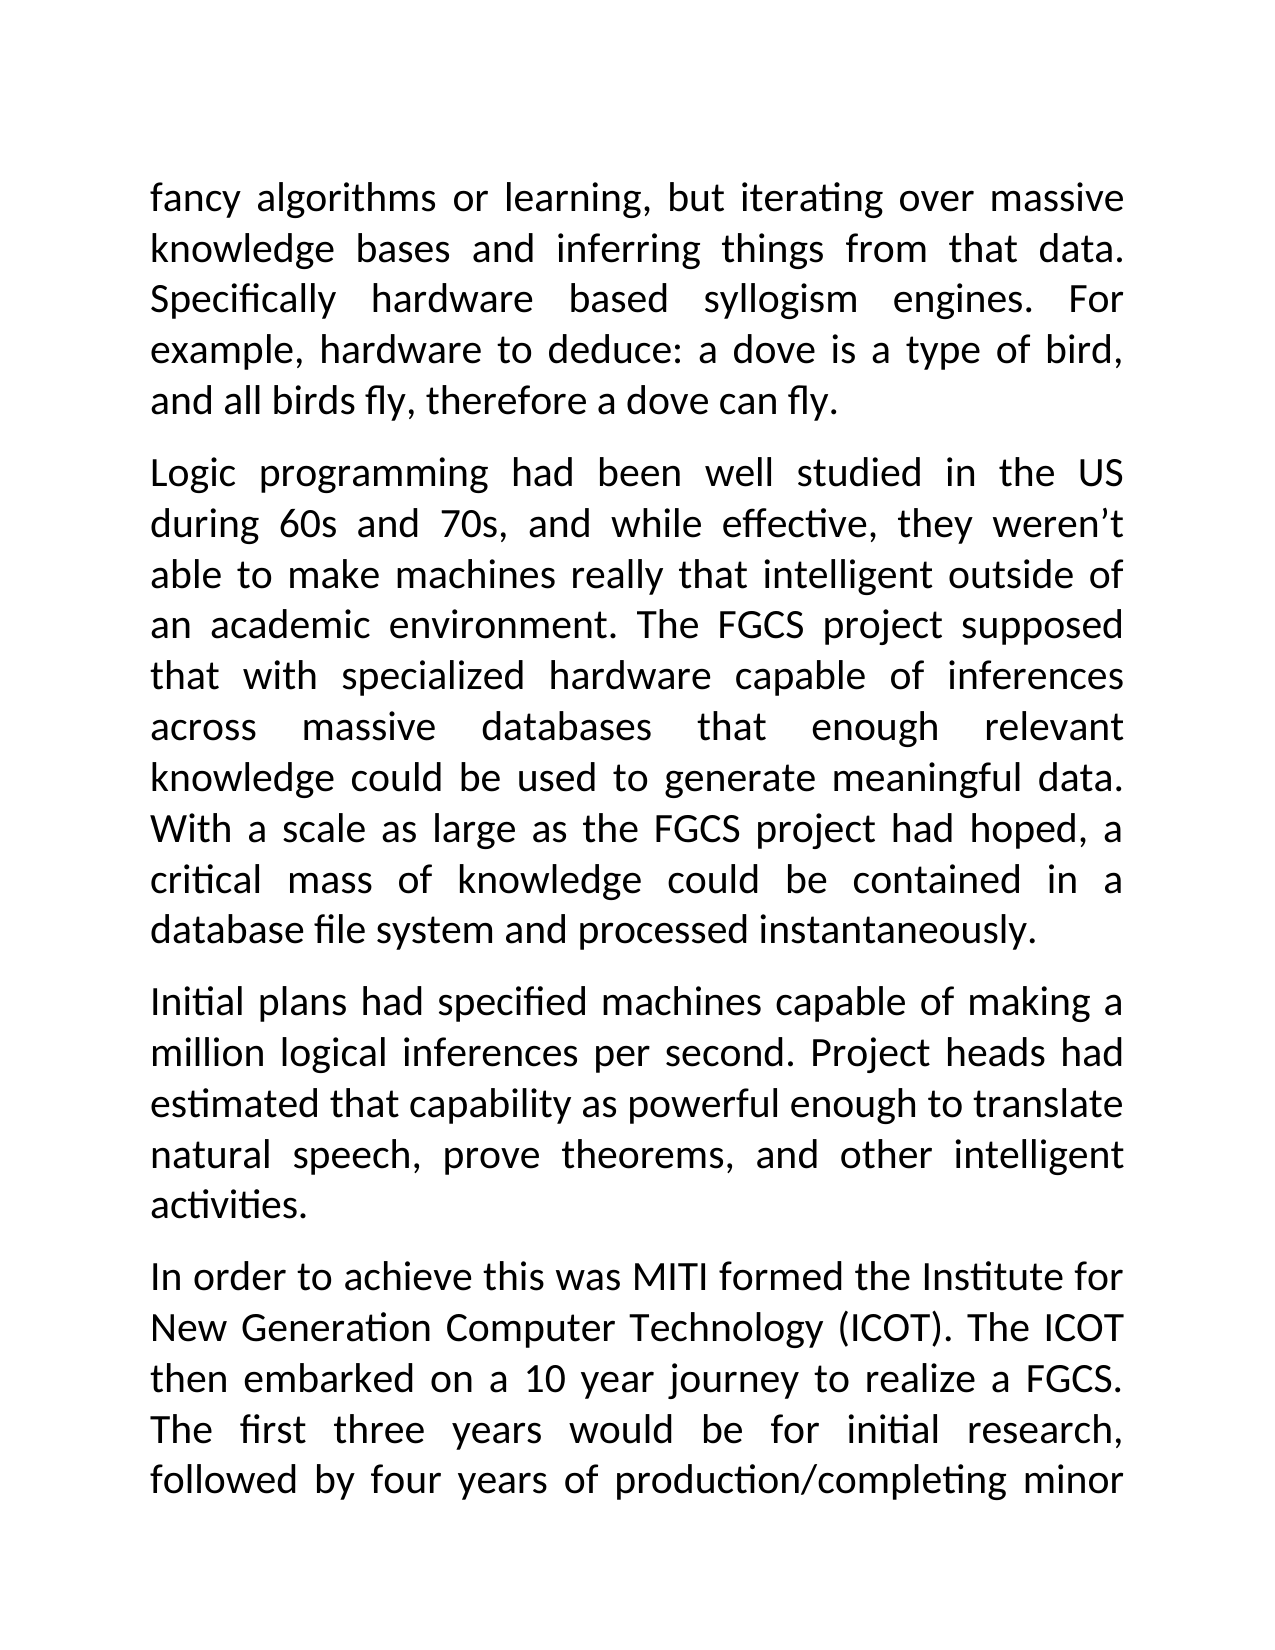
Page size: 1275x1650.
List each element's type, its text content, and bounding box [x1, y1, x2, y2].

text Logic programming had been well studied in the US during 60s and 70s, and while effective, they weren’t able to make machines really that intelligent outside of an academic environment. The FGCS project supposed that with specialized hardware capable of inferences across massive databases that enough relevant knowledge could be used to generate meaningful data. With a scale as large as the FGCS project had hoped, a critical mass of knowledge could be contained in a database file system and processed instantaneously. [150, 446, 1125, 954]
text fancy algorithms or learning, but iterating over massive knowledge bases and inferring things from that data. Specifically hardware based syllogism engines. For example, hardware to deduce: a dove is a type of bird, and all birds fly, therefore a dove can fly. [150, 171, 1125, 425]
text Initial plans had specified machines capable of making a million logical inferences per second. Project heads had estimated that capability as powerful enough to translate natural speech, prove theorems, and other intelligent activities. [150, 975, 1126, 1229]
text In order to achieve this was MITI formed the Institute for New Generation Computer Technology (ICOT). The ICOT then embarked on a 10 year journey to realize a FGCS. The first three years would be for initial research, followed by four years of production/completing minor [150, 1250, 1125, 1504]
